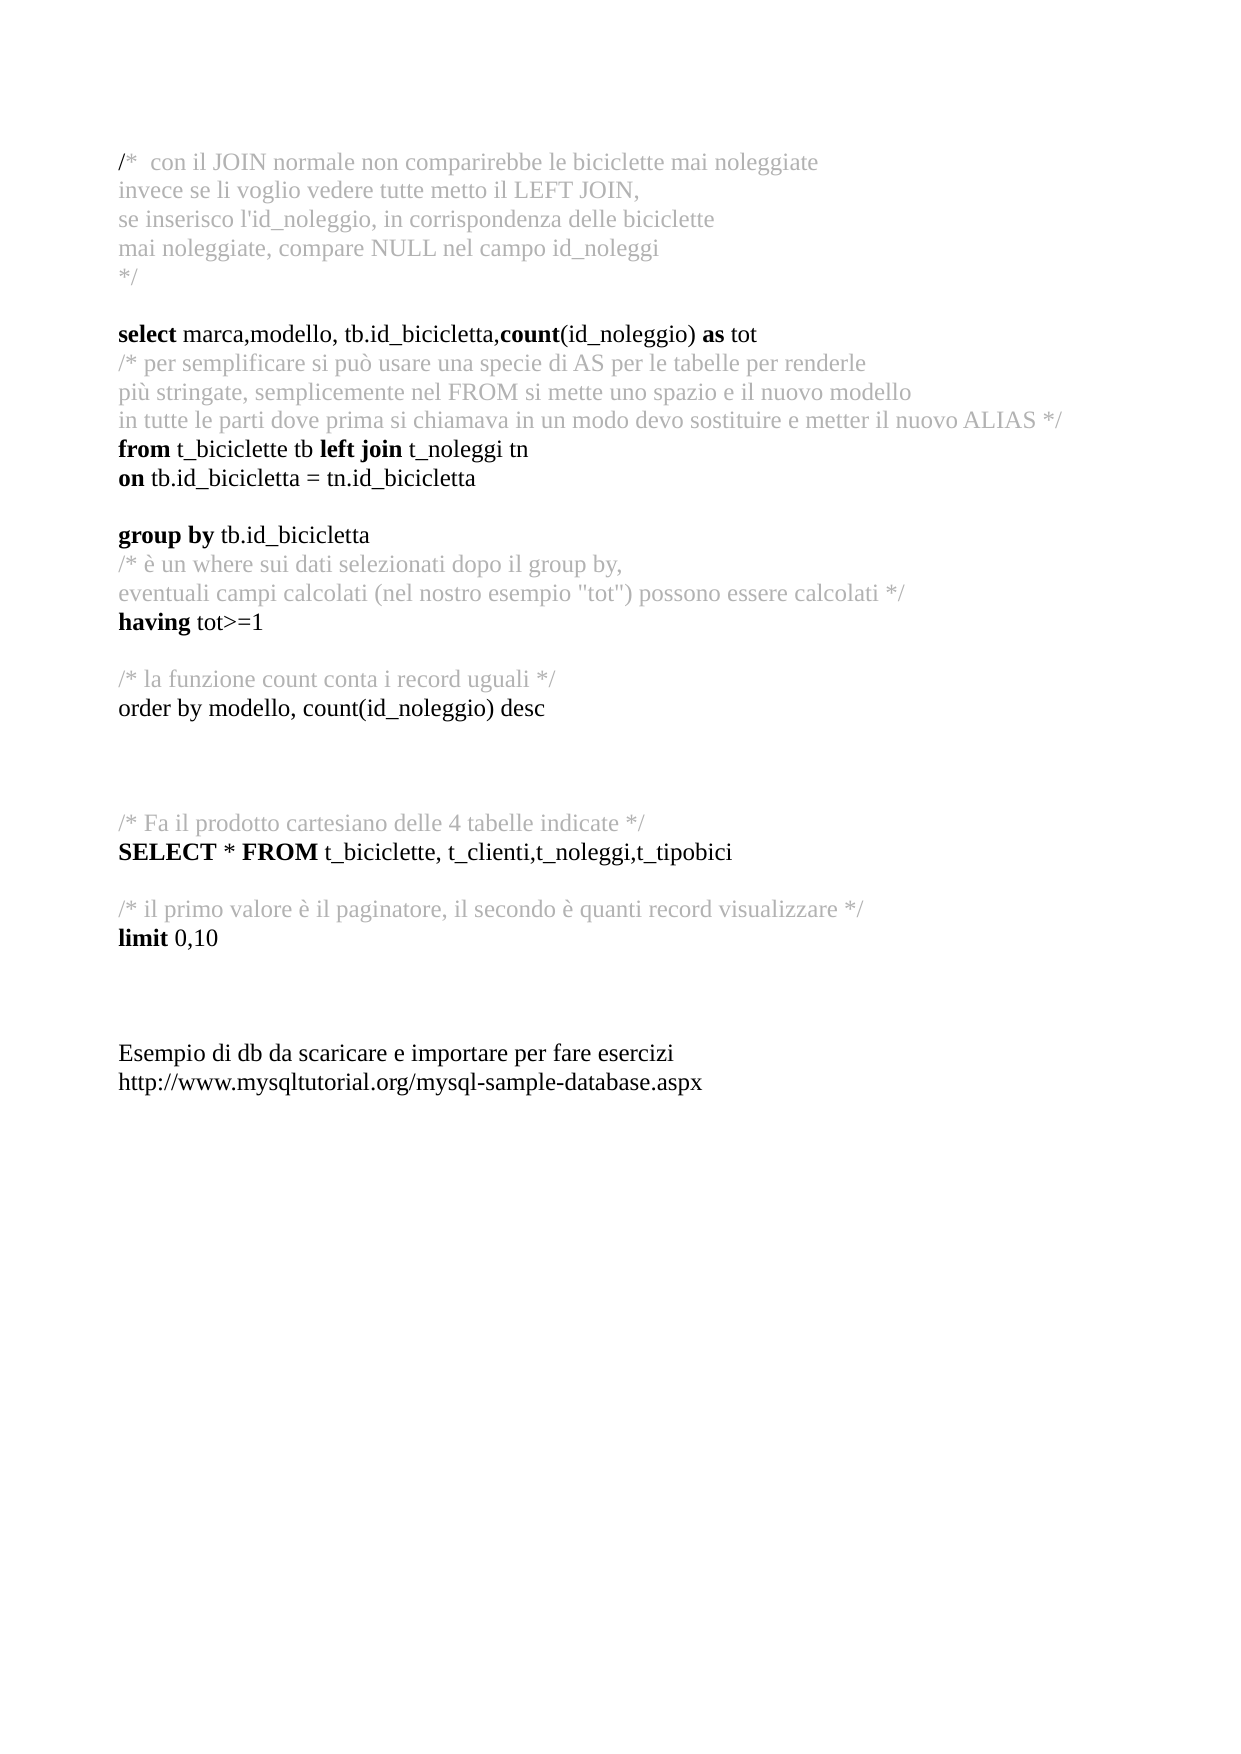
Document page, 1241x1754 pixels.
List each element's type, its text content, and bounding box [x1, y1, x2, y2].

text /* il primo valore è il paginatore, il secondo è quanti record visualizzare */ [118, 894, 1122, 923]
text invece se li voglio vedere tutte metto il LEFT JOIN, [118, 176, 1122, 204]
text /* la funzione count conta i record uguali */ [118, 664, 1122, 693]
text eventuali campi calcolati (nel nostro esempio "tot") possono essere calcolati */ [118, 578, 1122, 607]
text /* con il JOIN normale non comparirebbe le biciclette mai noleggiate [118, 147, 1122, 176]
text Esempio di db da scaricare e importare per fare esercizi [118, 1038, 1122, 1067]
text SELECT * FROM t_biciclette, t_clienti,t_noleggi,t_tipobici [118, 837, 1122, 866]
text having tot>=1 [118, 607, 1122, 636]
text mai noleggiate, compare NULL nel campo id_noleggi [118, 233, 1122, 262]
text select marca,modello, tb.id_bicicletta,count(id_noleggio) as tot [118, 319, 1122, 348]
text from t_biciclette tb left join t_noleggi tn [118, 434, 1122, 463]
text /* è un where sui dati selezionati dopo il group by, [118, 549, 1122, 578]
text on tb.id_bicicletta = tn.id_bicicletta [118, 463, 1122, 492]
text limit 0,10 [118, 923, 1122, 952]
text in tutte le parti dove prima si chiamava in un modo devo sostituire e metter il nuovo ALIAS */ [118, 406, 1122, 434]
text se inserisco l'id_noleggio, in corrispondenza delle biciclette [118, 204, 1122, 233]
text group by tb.id_bicicletta [118, 521, 1122, 549]
text più stringate, semplicemente nel FROM si mette uno spazio e il nuovo modello [118, 377, 1122, 406]
text */ [118, 262, 1122, 291]
text /* per semplificare si può usare una specie di AS per le tabelle per renderle [118, 348, 1122, 377]
text http://www.mysqltutorial.org/mysql-sample-database.aspx [118, 1067, 1122, 1096]
text order by modello, count(id_noleggio) desc [118, 693, 1122, 722]
text /* Fa il prodotto cartesiano delle 4 tabelle indicate */ [118, 808, 1122, 837]
